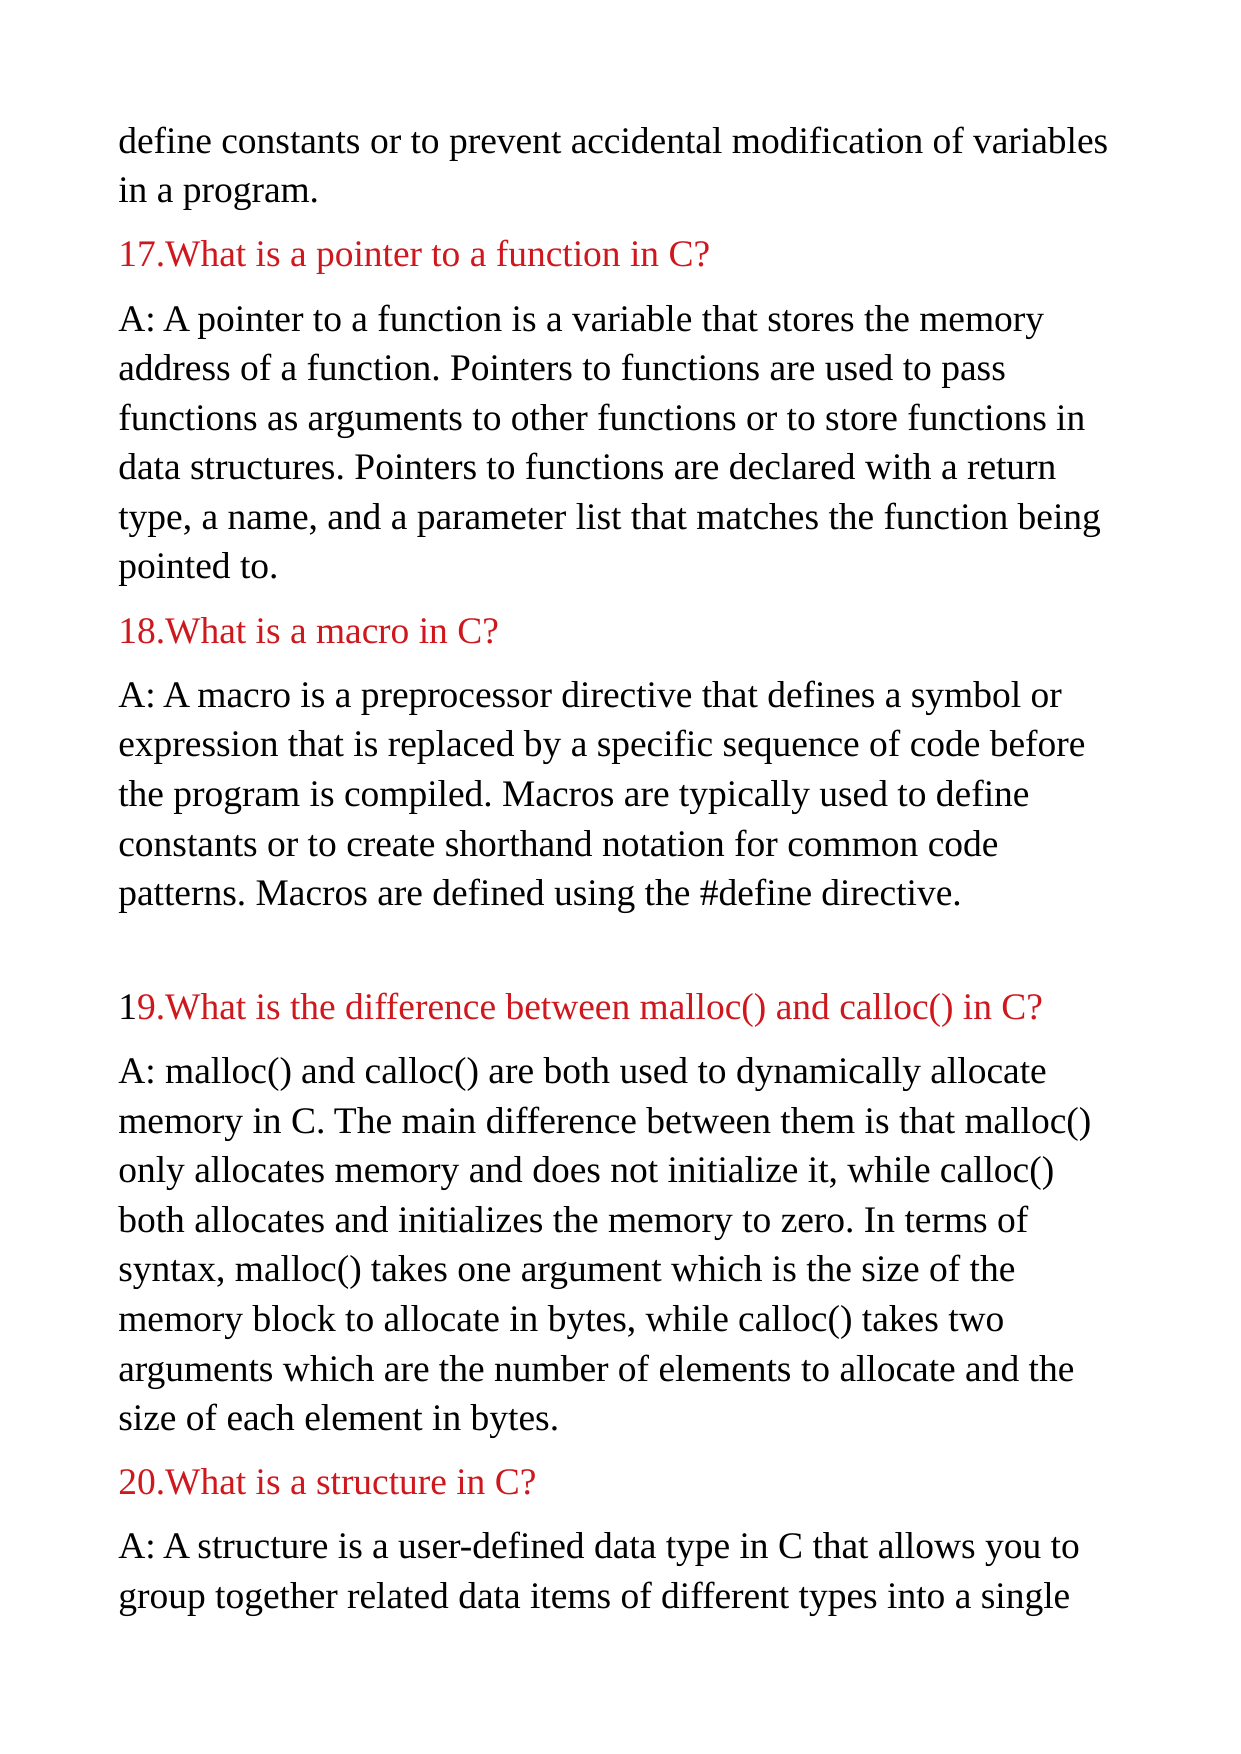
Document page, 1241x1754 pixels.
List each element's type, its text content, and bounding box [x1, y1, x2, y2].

text A: A pointer to a function is a variable that stores the memory address of a function. Pointers to functions are used to pass functions as arguments to other functions or to store functions in data structures. Pointers to functions are declared with a return type, a name, and a parameter list that matches the function being pointed to. [118, 296, 1122, 587]
text A: malloc() and calloc() are both used to dynamically allocate memory in C. The main difference between them is that malloc() only allocates memory and does not initialize it, while calloc() both allocates and initializes the memory to zero. In terms of syntax, malloc() takes one argument which is the size of the memory block to allocate in bytes, while calloc() takes two arguments which are the number of elements to allocate and the size of each element in bytes. [118, 1048, 1122, 1439]
text 20.What is a structure in C? [118, 1460, 1122, 1503]
text A: A macro is a preprocessor directive that defines a symbol or expression that is replaced by a specific sequence of code before the program is compiled. Macros are typically used to define constants or to create shorthand notation for common code patterns. Macros are defined using the #define directive. [118, 672, 1122, 914]
text 18.What is a macro in C? [118, 608, 1122, 651]
text 19.What is the difference between malloc() and calloc() in C? [118, 984, 1122, 1027]
text A: A structure is a user-defined data type in C that allows you to group together related data items of different types into a single [118, 1524, 1122, 1617]
text 17.What is a pointer to a function in C? [118, 232, 1122, 275]
text define constants or to prevent accidental modification of variables in a program. [118, 118, 1122, 211]
